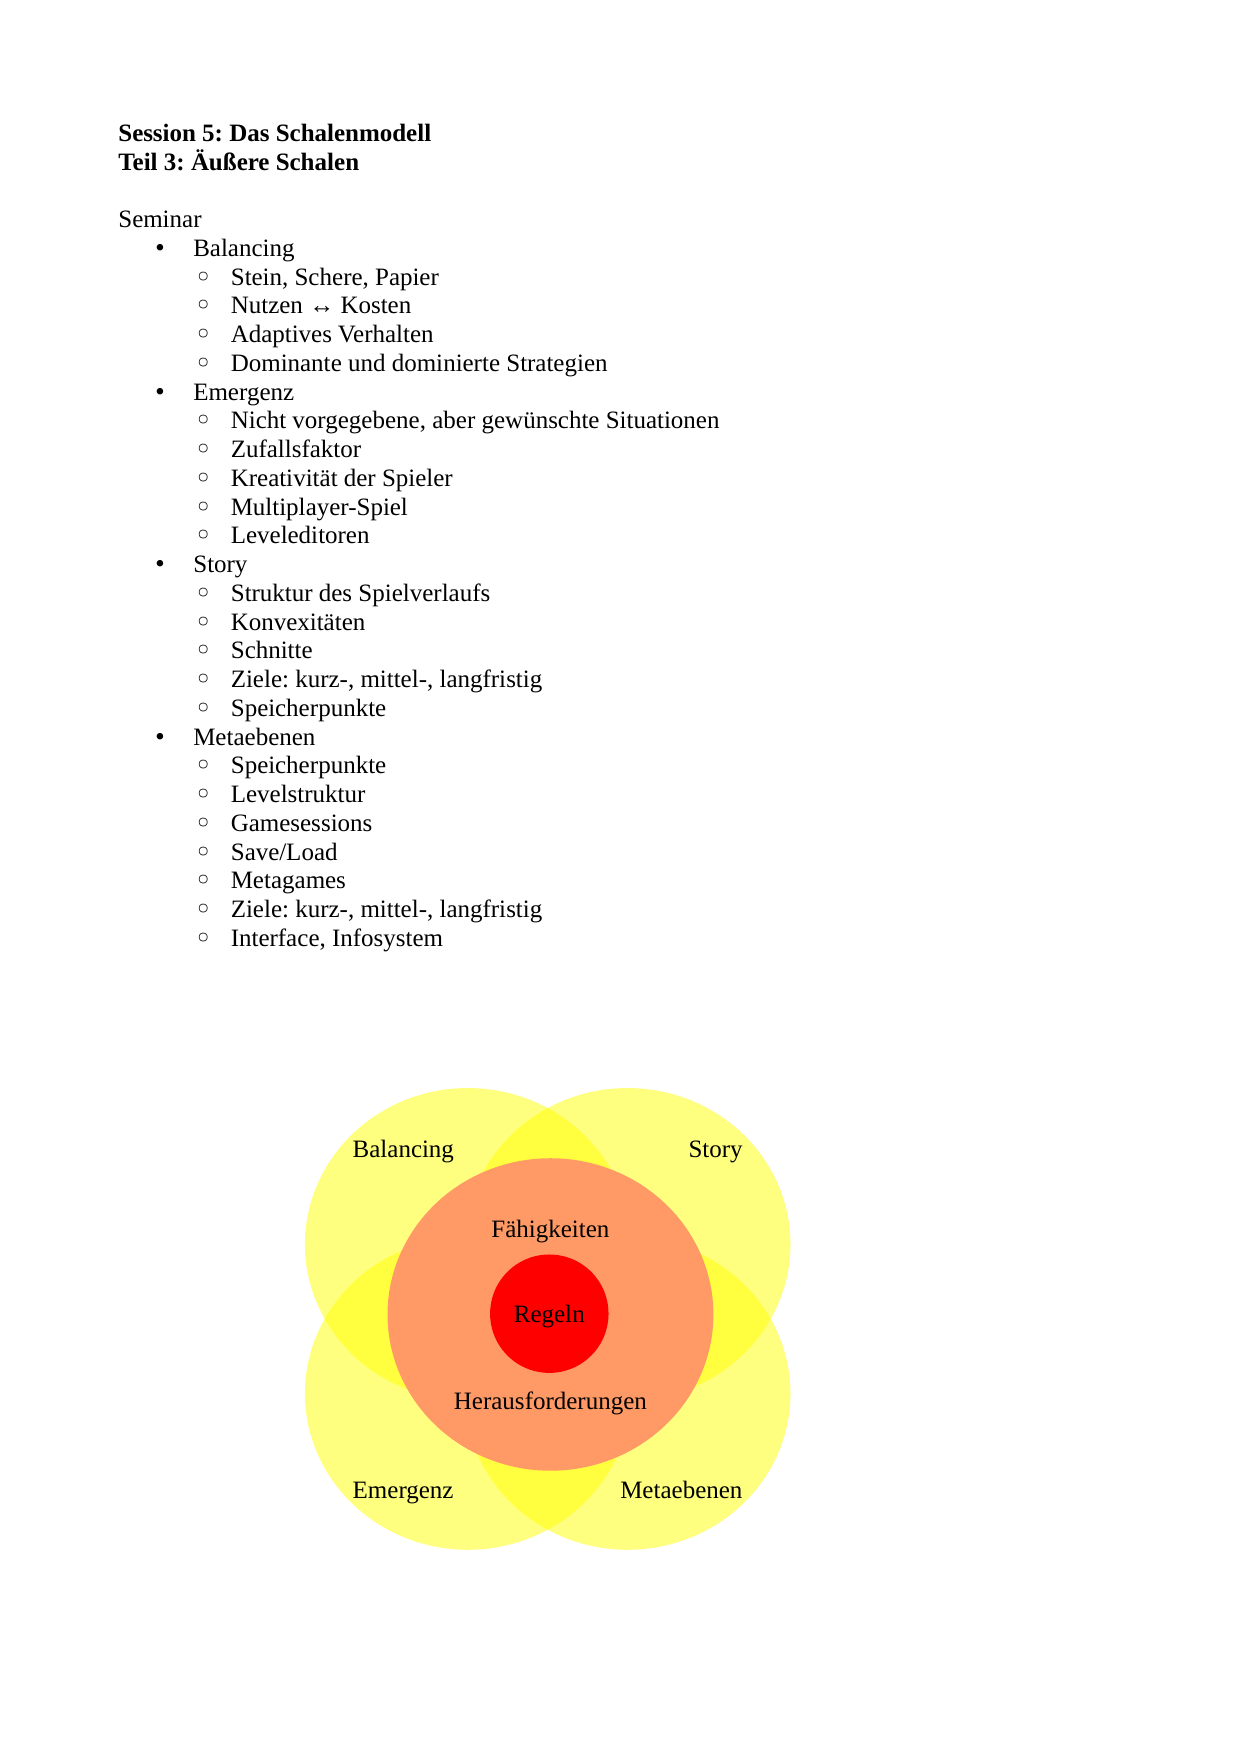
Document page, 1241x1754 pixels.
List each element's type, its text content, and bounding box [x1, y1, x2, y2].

list Ziele: kurz-, mittel-, langfristig [193, 664, 1122, 693]
list Kreativität der Spieler [193, 463, 1122, 492]
list Leveleditoren [193, 521, 1122, 549]
list Schnitte [193, 636, 1122, 664]
text Teil 3: Äußere Schalen [118, 147, 1122, 176]
list Adaptives Verhalten [193, 319, 1122, 348]
list Gamesessions [193, 808, 1122, 837]
list Metagames [193, 866, 1122, 894]
list Struktur des Spielverlaufs [193, 578, 1122, 607]
list Zufallsfaktor [193, 434, 1122, 463]
list Save/Load [193, 837, 1122, 866]
list Story [156, 549, 1122, 578]
list Stein, Schere, Papier [193, 262, 1122, 291]
list Multiplayer-Spiel [193, 492, 1122, 521]
list Konvexitäten [193, 607, 1122, 636]
list Interface, Infosystem [193, 923, 1122, 952]
list Speicherpunkte [193, 751, 1122, 779]
list Speicherpunkte [193, 693, 1122, 722]
list Nutzen ↔ Kosten [193, 291, 1122, 319]
list Nicht vorgegebene, aber gewünschte Situationen [193, 406, 1122, 434]
list Dominante und dominierte Strategien [193, 348, 1122, 377]
list Levelstruktur [193, 779, 1122, 808]
list Emergenz [156, 377, 1122, 406]
list Metaebenen [156, 722, 1122, 751]
text Seminar [118, 204, 1122, 233]
list Balancing [156, 233, 1122, 262]
list Ziele: kurz-, mittel-, langfristig [193, 894, 1122, 923]
text Session 5: Das Schalenmodell [118, 118, 1122, 147]
